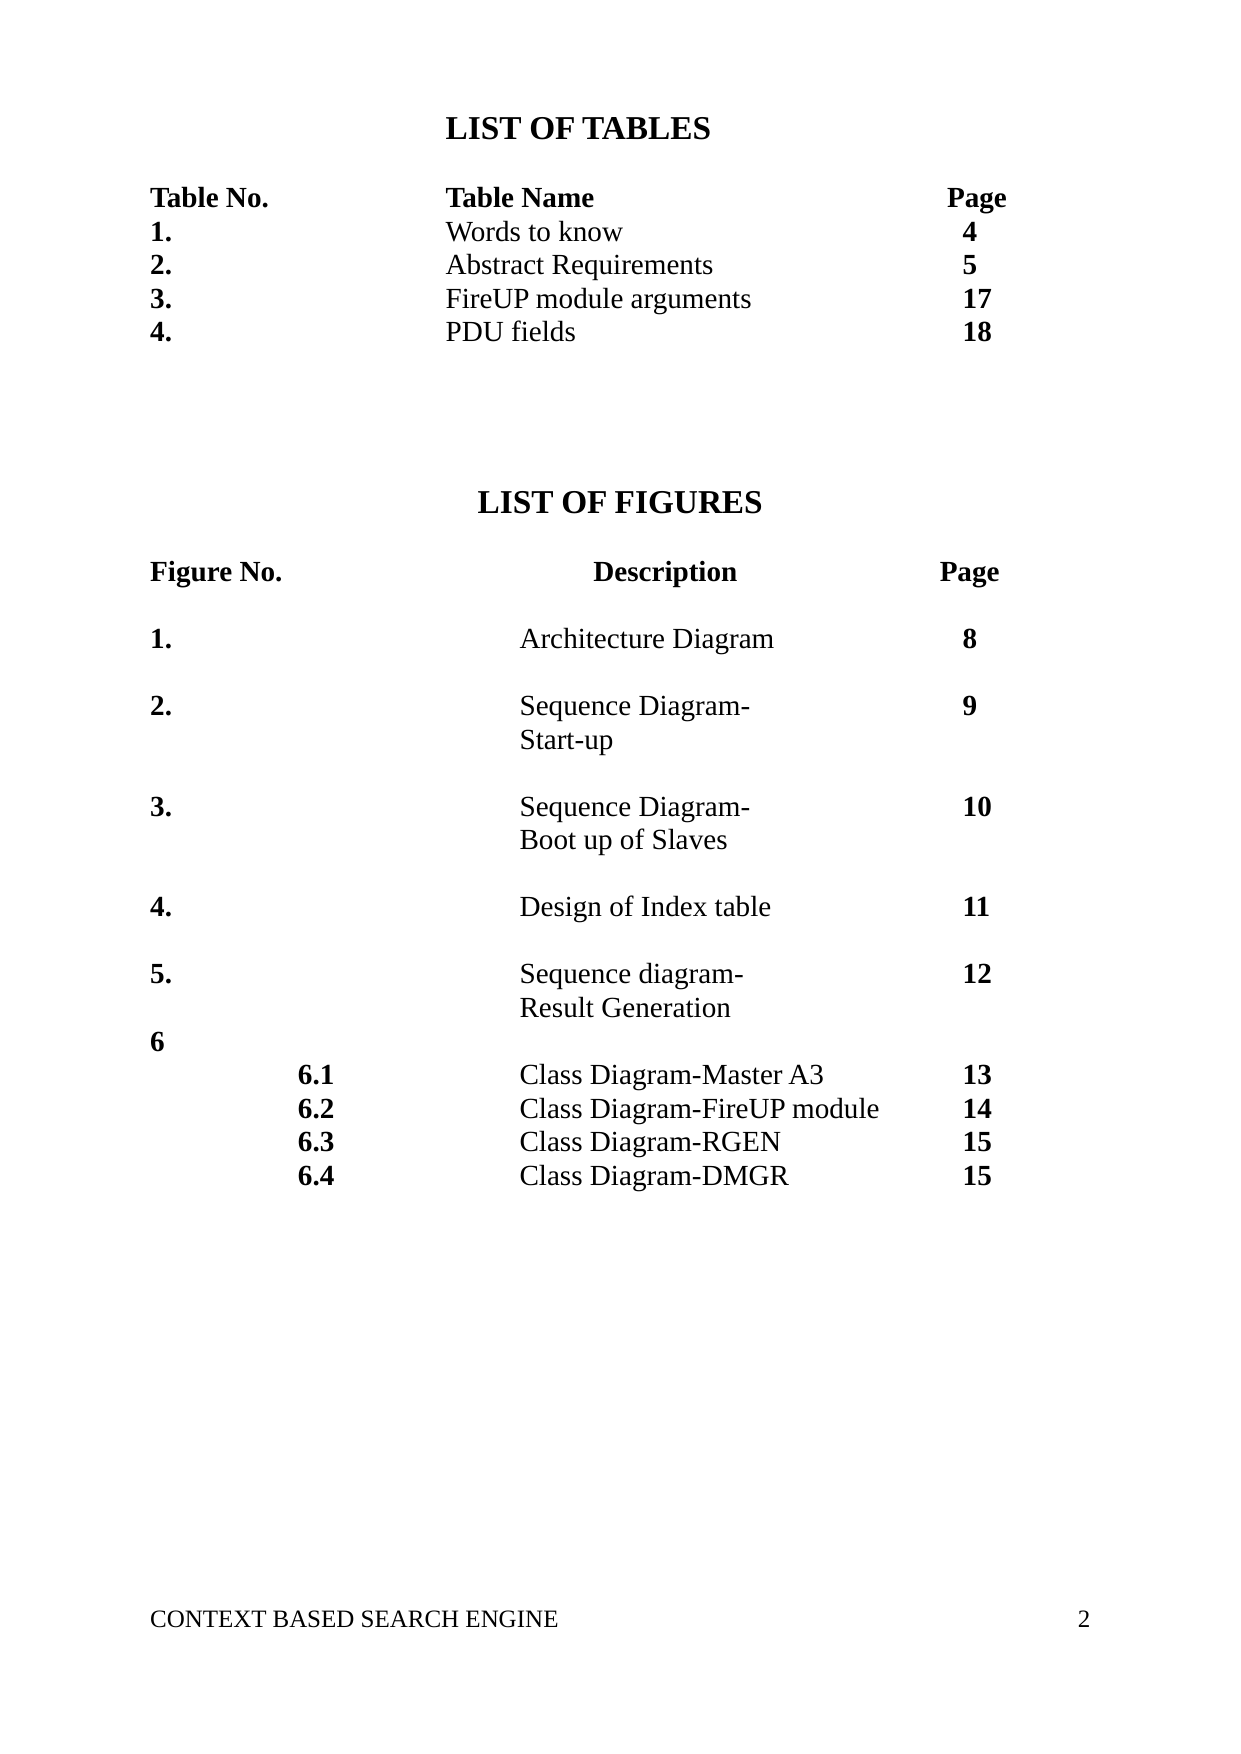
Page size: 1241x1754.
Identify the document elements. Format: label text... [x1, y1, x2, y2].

text LIST OF FIGURES [150, 482, 1090, 521]
text 3. FireUP module arguments 17 [150, 281, 1090, 314]
text 2. Sequence Diagram- 9 [150, 688, 1090, 722]
text 5. Sequence diagram- 12 [150, 957, 1090, 990]
text 2. Abstract Requirements 5 [150, 247, 1090, 281]
text 1. Words to know 4 [150, 214, 1090, 247]
text 6 [150, 1024, 1090, 1057]
text 6.2 Class Diagram-FireUP module 14 [150, 1091, 1090, 1124]
text Start-up [150, 722, 1090, 755]
text 6.4 Class Diagram-DMGR 15 [150, 1158, 1090, 1191]
text Result Generation [150, 990, 1090, 1024]
text Boot up of Slaves [150, 822, 1090, 856]
text Figure No. Description Page [150, 554, 1090, 588]
text 6.3 Class Diagram-RGEN 15 [150, 1124, 1090, 1158]
text 4. PDU fields 18 [150, 314, 1090, 348]
text Table No. Table Name Page [150, 180, 1090, 214]
text 6.1 Class Diagram-Master A3 13 [150, 1057, 1090, 1091]
text 4. Design of Index table 11 [150, 889, 1090, 923]
text LIST OF TABLES [150, 108, 1090, 147]
text 3. Sequence Diagram- 10 [150, 789, 1090, 822]
text 1. Architecture Diagram 8 [150, 621, 1090, 655]
